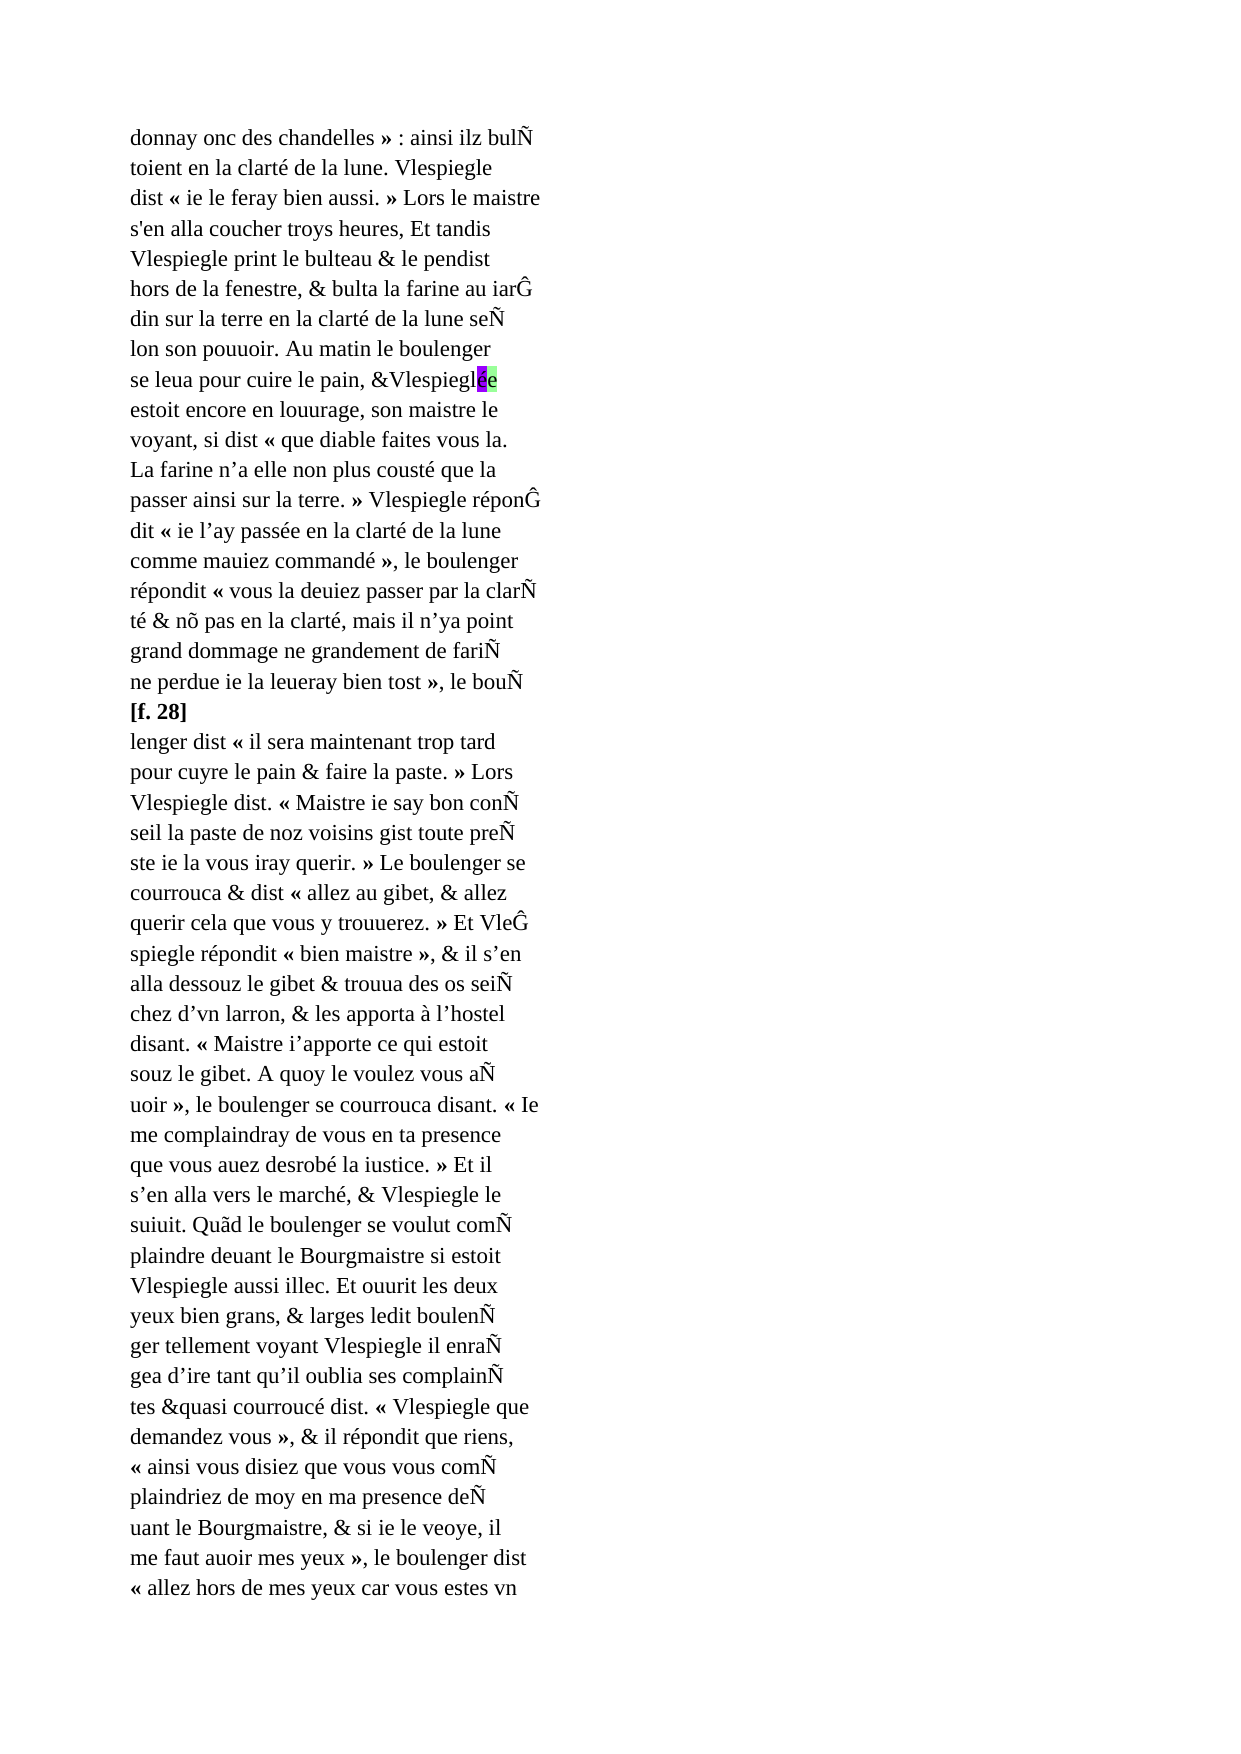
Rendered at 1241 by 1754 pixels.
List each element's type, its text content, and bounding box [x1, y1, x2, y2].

text donnay onc des chandelles » : ainsi ilz bulÑ toient en la clarté de la lune. Vlespiegle dist « ie le feray bien aussi. » Lors le maistre s'en alla coucher troys heures, Et tandis Vlespiegle print le bulteau & le pendist hors de la fenestre, & bulta la farine au iarĜ din sur la terre en la clarté de la lune seÑ lon son pouuoir. Au matin le boulenger se leua pour cuire le pain, &Vlespieglée estoit encore en louurage, son maistre le voyant, si dist « que diable faites vous la. La farine n’a elle non plus cousté que la passer ainsi sur la terre. » Vlespiegle réponĜ dit « ie l’ay passée en la clarté de la lune comme mauiez commandé », le boulenger répondit « vous la deuiez passer par la clarÑ té & nõ pas en la clarté, mais il n’ya point grand dommage ne grandement de fariÑ ne perdue ie la leueray bien tost », le bouÑ [f. 28] lenger dist « il sera maintenant trop tard pour cuyre le pain & faire la paste. » Lors Vlespiegle dist. « Maistre ie say bon conÑ seil la paste de noz voisins gist toute preÑ ste ie la vous iray querir. » Le boulenger se courrouca & dist « allez au gibet, & allez querir cela que vous y trouuerez. » Et VleĜ spiegle répondit « bien maistre », & il s’en alla dessouz le gibet & trouua des os seiÑ chez d’vn larron, & les apporta à l’hostel disant. « Maistre i’apporte ce qui estoit souz le gibet. A quoy le voulez vous aÑ uoir », le boulenger se courrouca disant. « Ie me complaindray de vous en ta presence que vous auez desrobé la iustice. » Et il s’en alla vers le marché, & Vlespiegle le suiuit. Quãd le boulenger se voulut comÑ plaindre deuant le Bourgmaistre si estoit Vlespiegle aussi illec. Et ouurit les deux yeux bien grans, & larges ledit boulenÑ ger tellement voyant Vlespiegle il enraÑ gea d’ire tant qu’il oublia ses complainÑ tes &quasi courroucé dist. « Vlespiegle que demandez vous », & il répondit que riens, « ainsi vous disiez que vous vous comÑ plaindriez de moy en ma presence deÑ uant le Bourgmaistre, & si ie le veoye, il me faut auoir mes yeux », le boulenger dist « allez hors de mes yeux car vous estes vn [118, 118, 1122, 1606]
